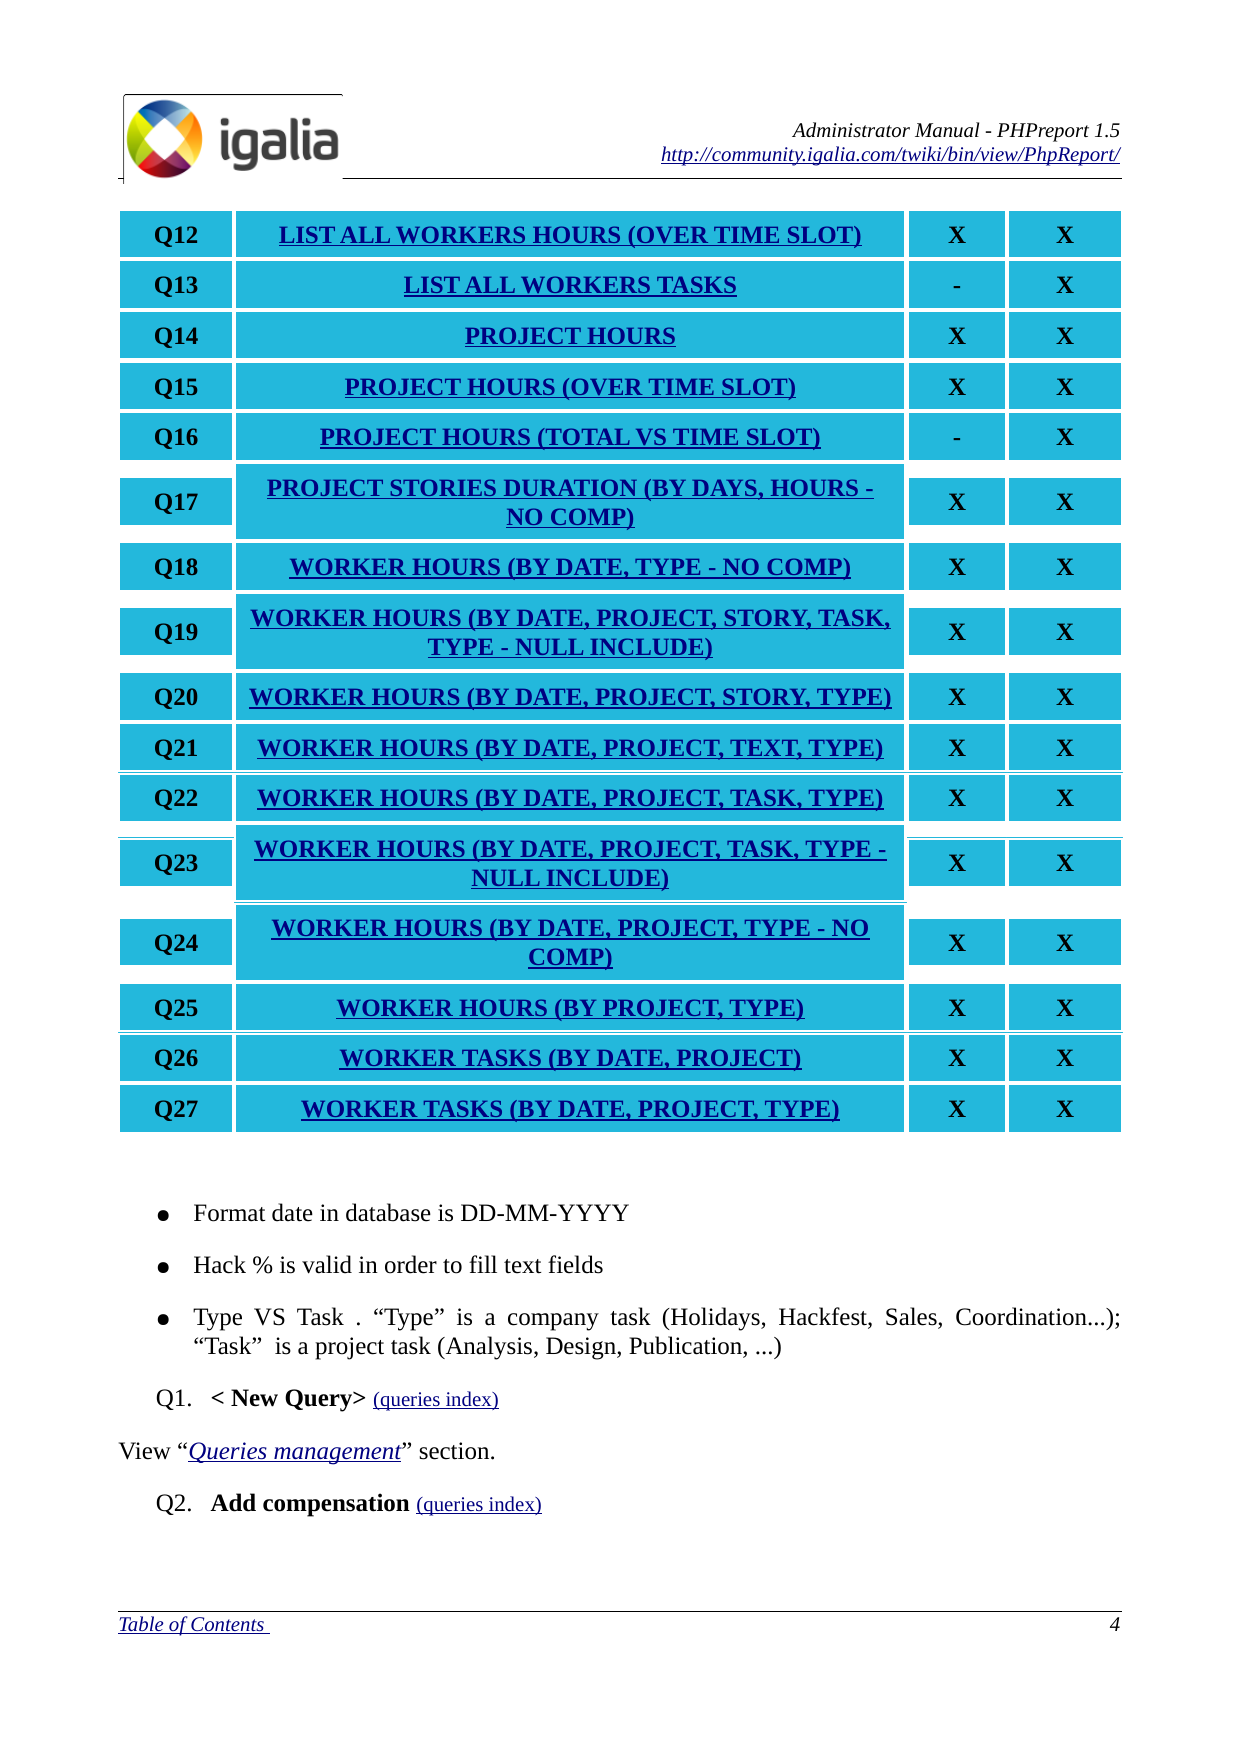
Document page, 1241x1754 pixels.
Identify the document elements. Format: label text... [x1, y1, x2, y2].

table_cell X [907, 592, 1007, 606]
list < New Query> (queries index) [156, 1383, 1122, 1412]
table_cell X [1007, 527, 1123, 541]
table_cell Q24 [118, 903, 234, 917]
table_cell X [907, 527, 1007, 541]
table_cell X [1007, 903, 1123, 917]
table_cell X [1007, 462, 1123, 476]
table_cell X [907, 462, 1007, 476]
table_cell X [1007, 823, 1123, 837]
table_cell Q19 [118, 657, 234, 671]
table_cell X [1007, 657, 1123, 671]
table_cell X [1007, 888, 1123, 902]
list Hack % is valid in order to fill text fields [156, 1250, 1122, 1279]
list Format date in database is DD-MM-YYYY [156, 1198, 1122, 1227]
table_cell Q24 [118, 967, 234, 982]
table_cell Q19 [118, 592, 234, 606]
list Add compensation (queries index) [156, 1488, 1122, 1517]
picture [123, 94, 343, 184]
table_cell Q23 [118, 823, 234, 837]
table_cell X [907, 967, 1007, 982]
table_cell X [907, 903, 1007, 917]
list Type VS Task . “Type” is a company task (Holidays, Hackfest, Sales, Coordination...); “Task” is a project task (Analysis, Design, Publication, ...) [156, 1302, 1122, 1360]
table_cell X [907, 657, 1007, 671]
table_cell X [1007, 592, 1123, 606]
table_cell X [1007, 967, 1123, 982]
table_cell Q17 [118, 527, 234, 541]
text View “Queries management” section. [118, 1436, 1122, 1464]
table_cell Q17 [118, 462, 234, 476]
table_cell X [907, 888, 1007, 902]
table_cell Q23 [118, 888, 234, 902]
table_cell X [907, 823, 1007, 837]
